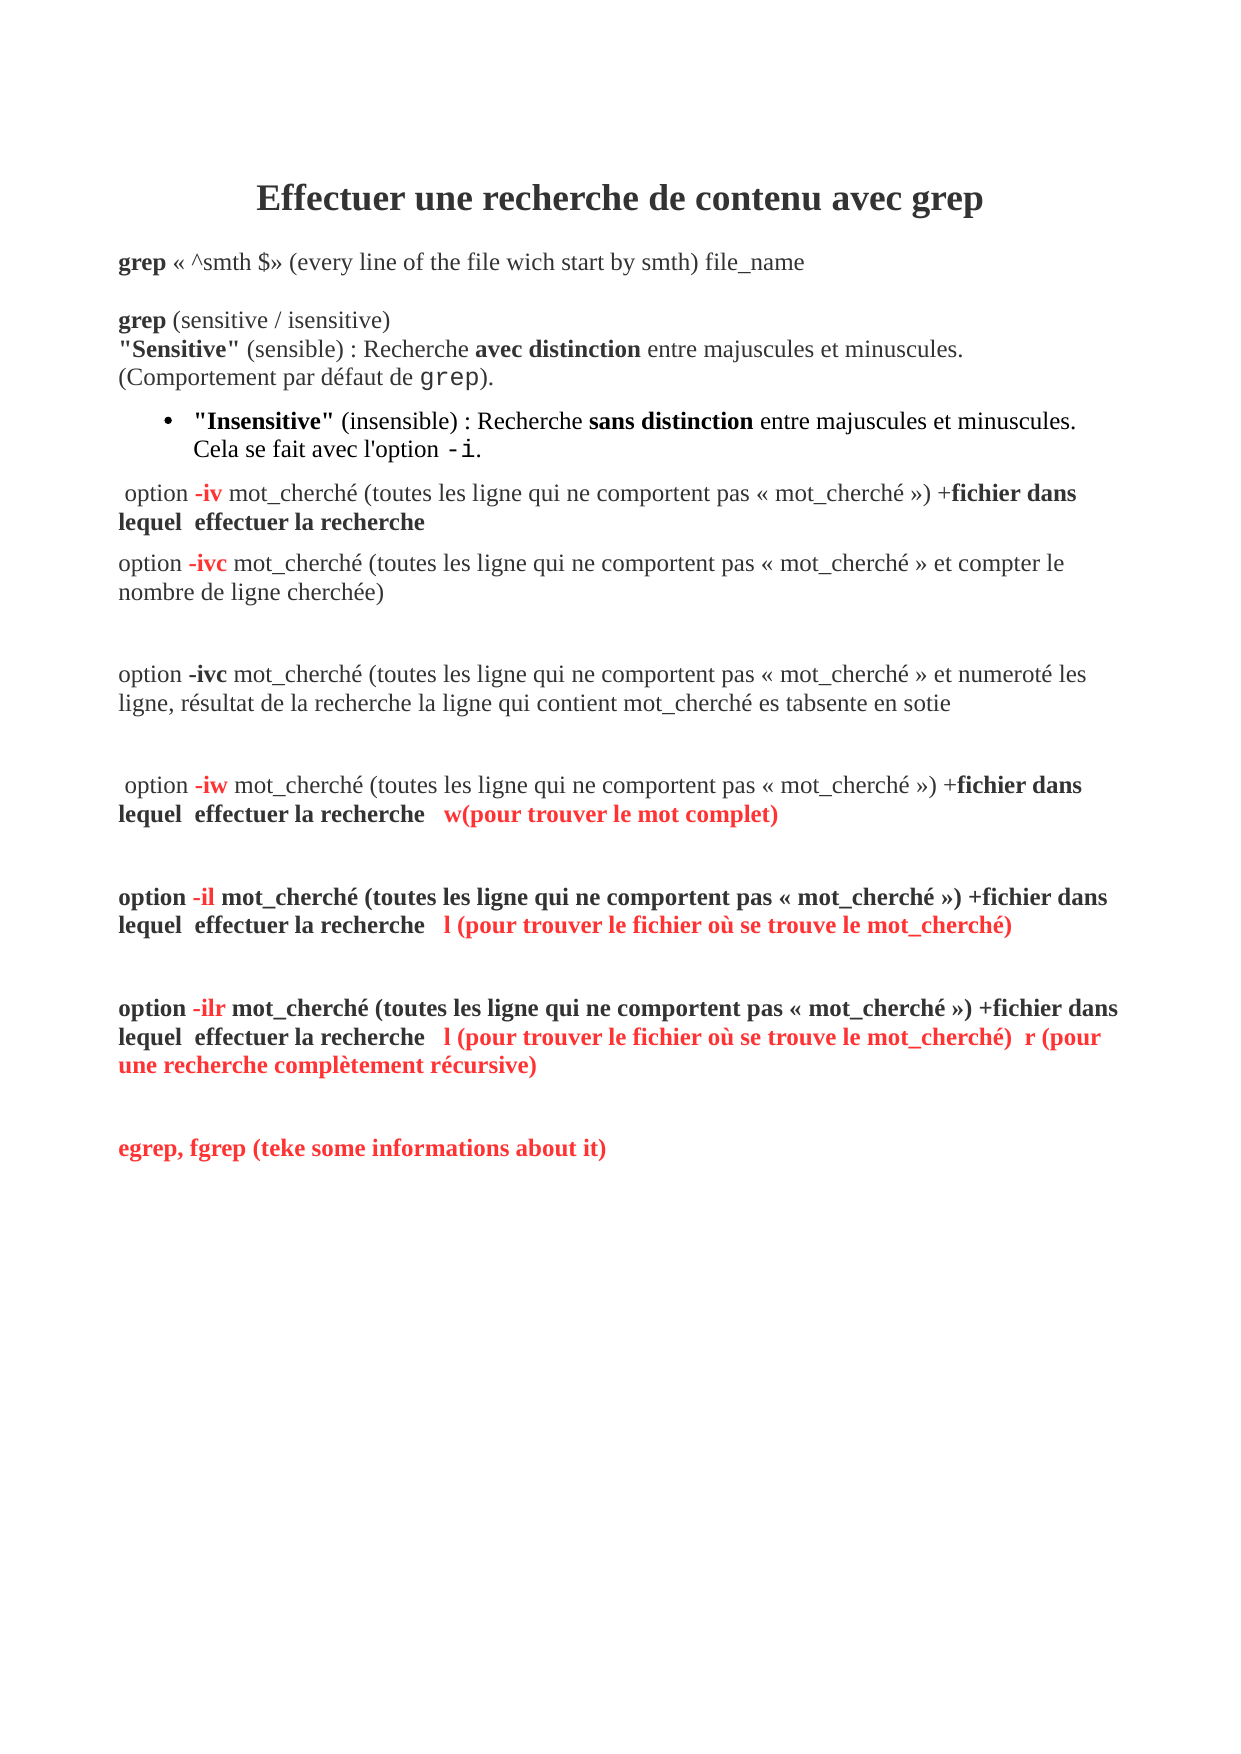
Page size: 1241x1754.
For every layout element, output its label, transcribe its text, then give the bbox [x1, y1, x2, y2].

text option -il mot_cherché (toutes les ligne qui ne comportent pas « mot_cherché ») +fichier dans lequel effectuer la recherche l (pour trouver le fichier où se trouve le mot_cherché) [118, 882, 1122, 939]
text option -ivc mot_cherché (toutes les ligne qui ne comportent pas « mot_cherché » et compter le nombre de ligne cherchée) [118, 548, 1122, 605]
text option -ilr mot_cherché (toutes les ligne qui ne comportent pas « mot_cherché ») +fichier dans lequel effectuer la recherche l (pour trouver le fichier où se trouve le mot_cherché) r (pour une recherche complètement récursive) [118, 993, 1122, 1079]
text option -iw mot_cherché (toutes les ligne qui ne comportent pas « mot_cherché ») +fichier dans lequel effectuer la recherche w(pour trouver le mot complet) [118, 770, 1122, 828]
text grep (sensitive / isensitive) [118, 305, 1122, 334]
text option -ivc mot_cherché (toutes les ligne qui ne comportent pas « mot_cherché » et numeroté les ligne, résultat de la recherche la ligne qui contient mot_cherché es tabsente en sotie [118, 659, 1122, 717]
text "Sensitive" (sensible) : Recherche avec distinction entre majuscules et minuscules. (Comportement par défaut de grep). [118, 334, 1122, 393]
text grep « ^smth $» (every line of the file wich start by smth) file_name [118, 247, 1122, 276]
text option -iv mot_cherché (toutes les ligne qui ne comportent pas « mot_cherché ») +fichier dans lequel effectuer la recherche [118, 478, 1122, 535]
list "Insensitive" (insensible) : Recherche sans distinction entre majuscules et minuscules. Cela se fait avec l'option -i. [164, 406, 1122, 465]
text Effectuer une recherche de contenu avec grep [118, 176, 1122, 219]
text egrep, fgrep (teke some informations about it) [118, 1133, 1122, 1162]
